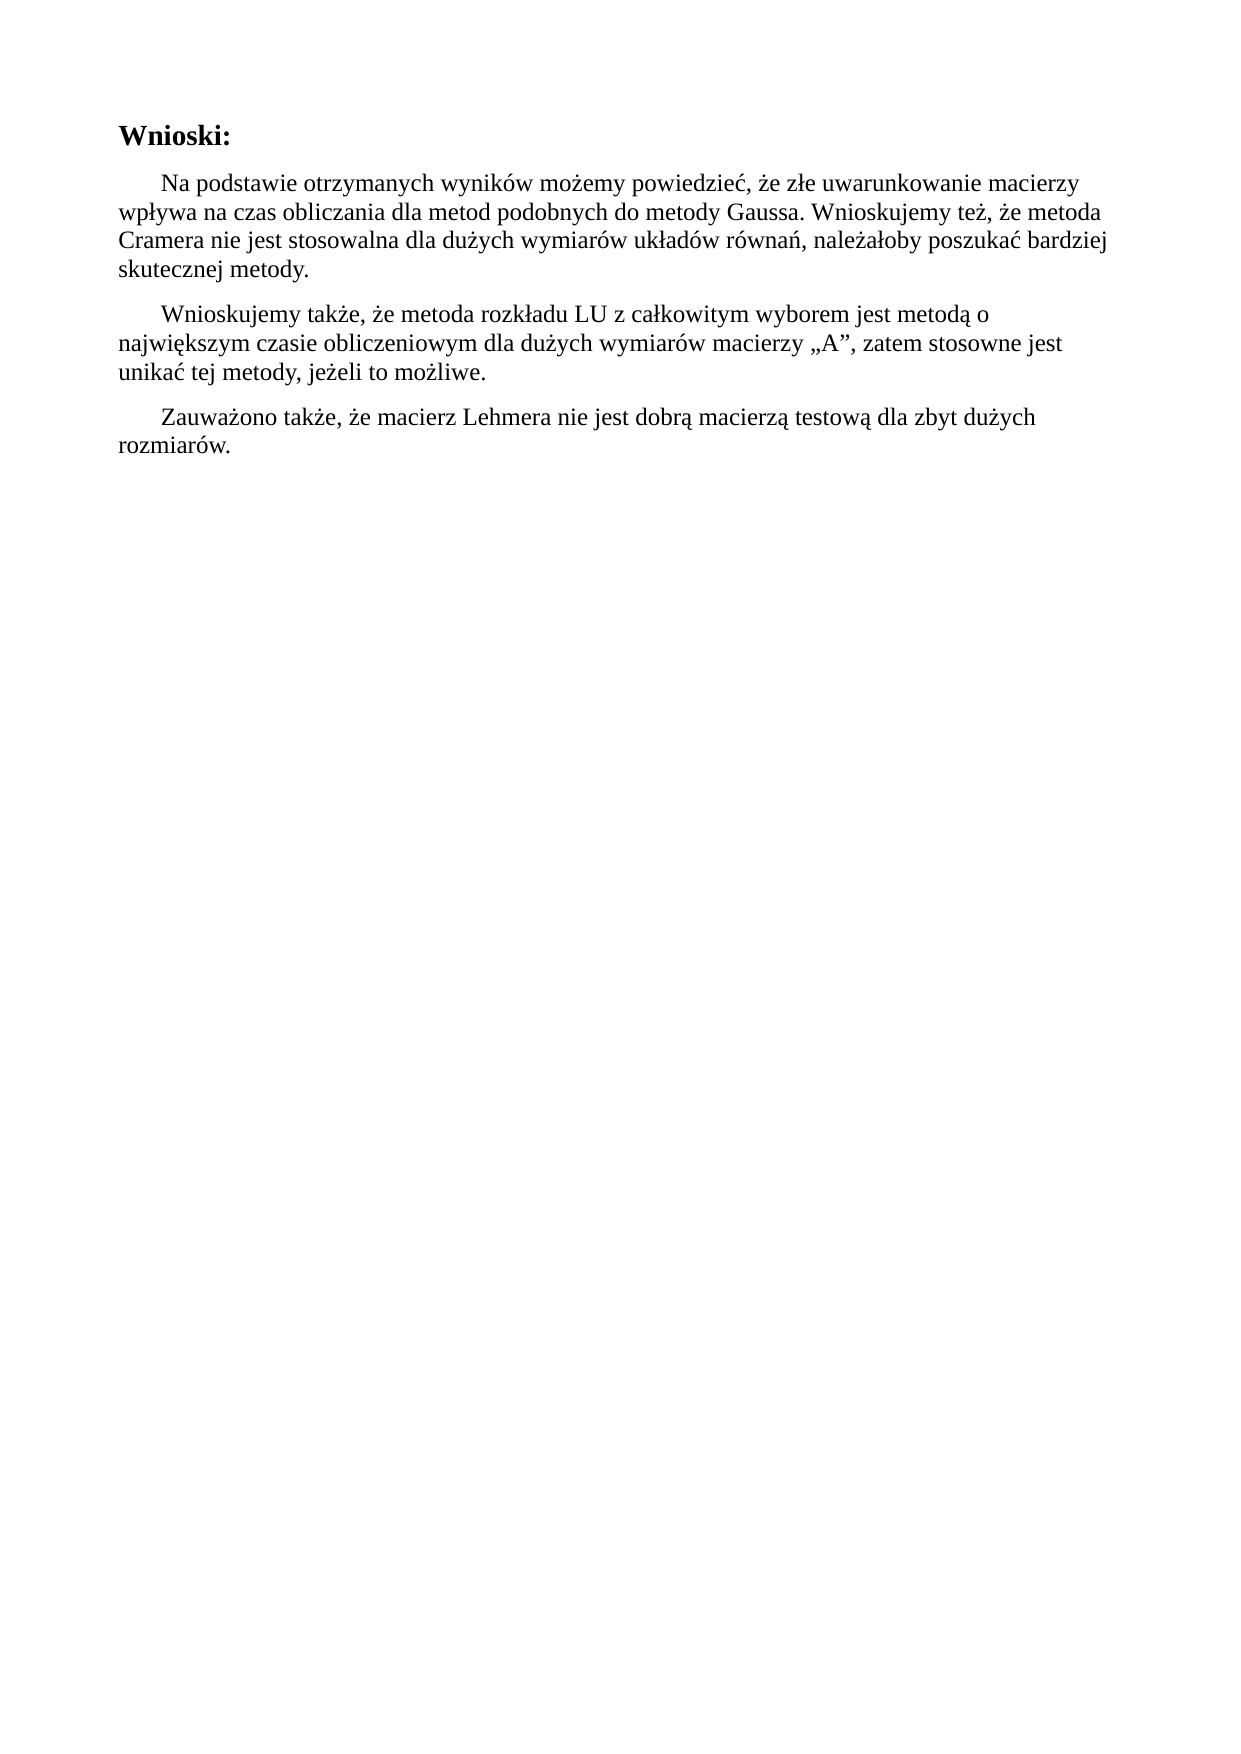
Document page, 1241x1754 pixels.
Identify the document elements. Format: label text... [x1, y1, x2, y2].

text Zauważono także, że macierz Lehmera nie jest dobrą macierzą testową dla zbyt dużych rozmiarów. [118, 402, 1122, 459]
text Wnioskujemy także, że metoda rozkładu LU z całkowitym wyborem jest metodą o największym czasie obliczeniowym dla dużych wymiarów macierzy „A”, zatem stosowne jest unikać tej metody, jeżeli to możliwe. [118, 299, 1122, 385]
text Na podstawie otrzymanych wyników możemy powiedzieć, że złe uwarunkowanie macierzy wpływa na czas obliczania dla metod podobnych do metody Gaussa. Wnioskujemy też, że metoda Cramera nie jest stosowalna dla dużych wymiarów układów równań, należałoby poszukać bardziej skutecznej metody. [118, 168, 1122, 283]
text Wnioski: [118, 118, 1122, 152]
